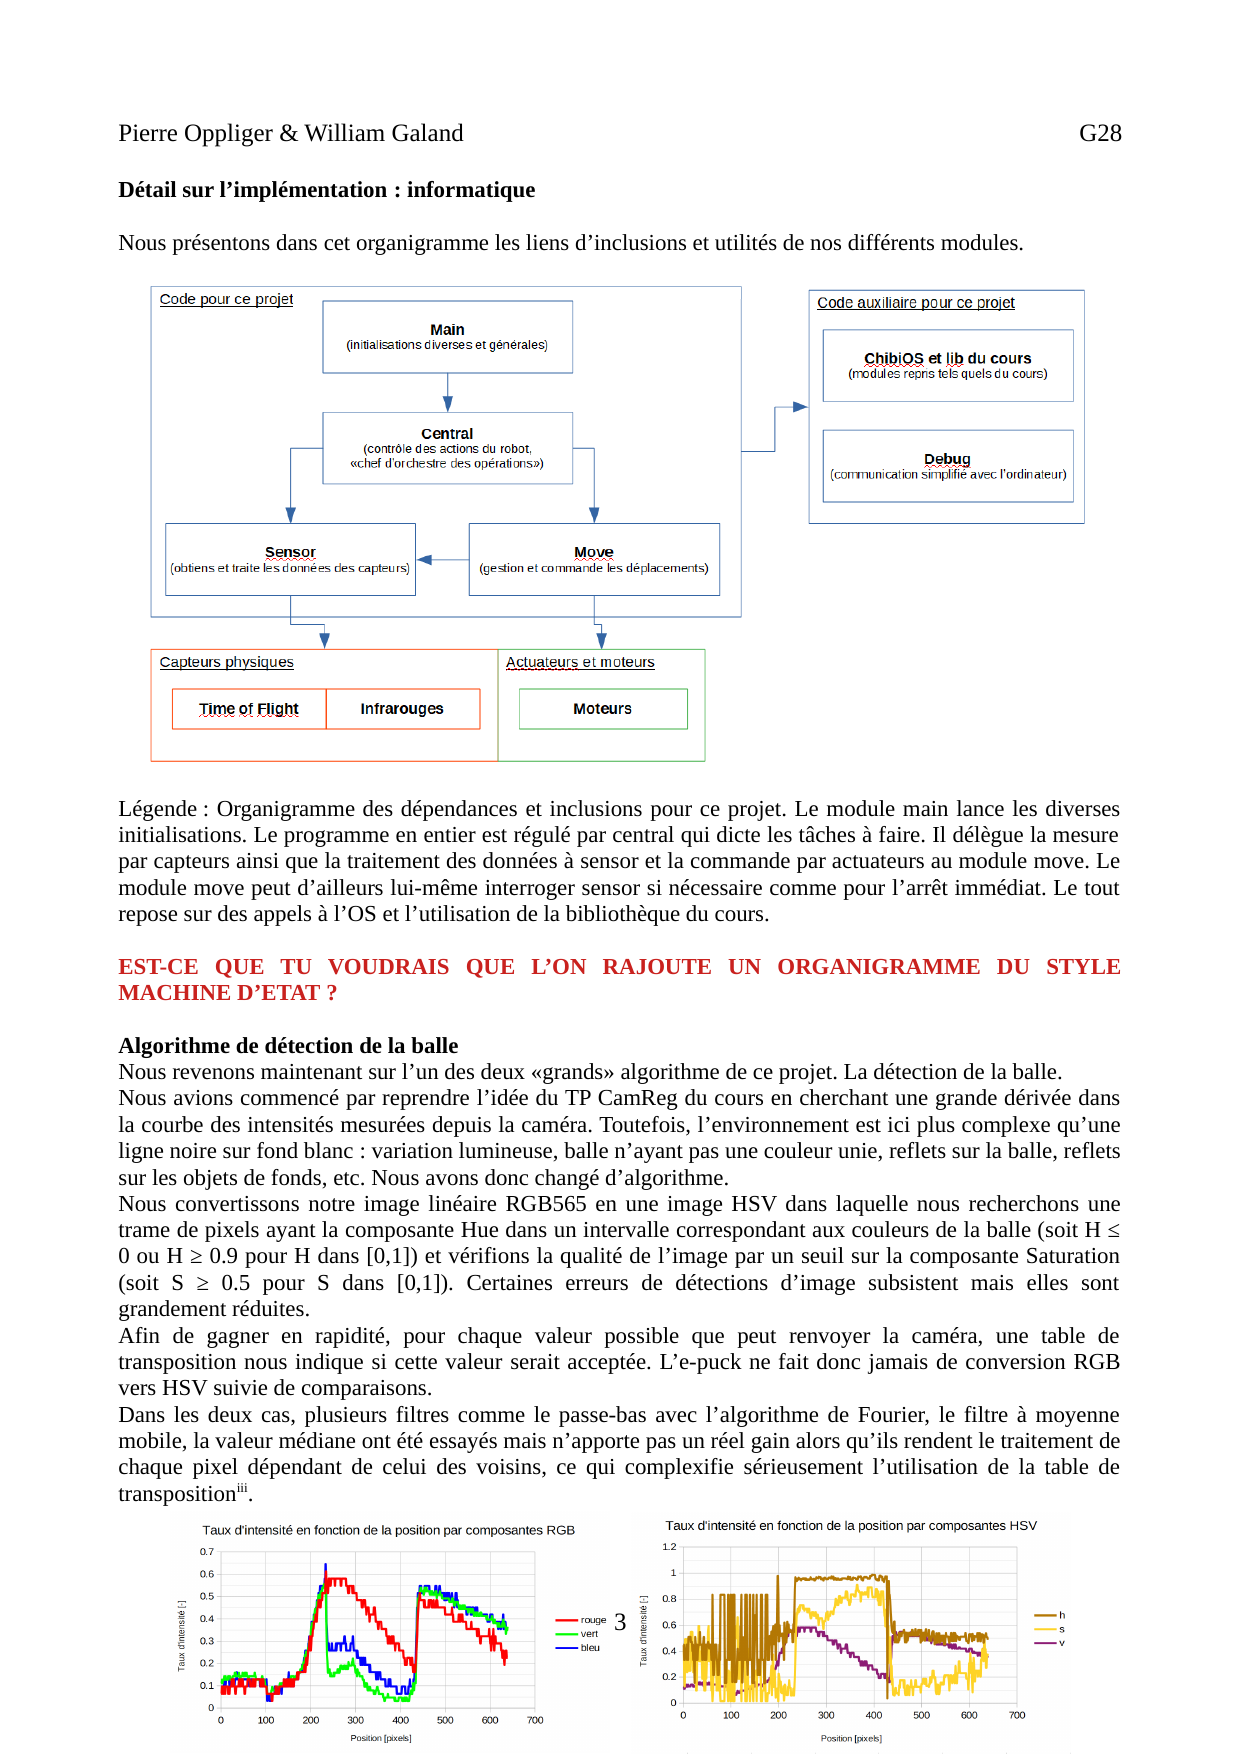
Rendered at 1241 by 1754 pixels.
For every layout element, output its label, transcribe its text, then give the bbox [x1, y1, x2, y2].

text Afin de gagner en rapidité, pour chaque valeur possible que peut renvoyer la caméra, une table de transposition nous indique si cette valeur serait acceptée. L’e-puck ne fait donc jamais de conversion RGB vers HSV suivie de comparaisons. [118, 1322, 1122, 1401]
text Algorithme de détection de la balle [118, 1032, 1122, 1058]
text Nous revenons maintenant sur l’un des deux «grands» algorithme de ce projet. La détection de la balle. [118, 1058, 1122, 1084]
text Détail sur l’implémentation : informatique [118, 176, 1122, 203]
text Nous avions commencé par reprendre l’idée du TP CamReg du cours en cherchant une grande dérivée dans la courbe des intensités mesurées depuis la caméra. Toutefois, l’environnement est ici plus complexe qu’une ligne noire sur fond blanc : variation lumineuse, balle n’ayant pas une couleur unie, reflets sur la balle, reflets sur les objets de fonds, etc. Nous avons donc changé d’algorithme. [118, 1084, 1122, 1190]
text Légende : Organigramme des dépendances et inclusions pour ce projet. Le module main lance les diverses initialisations. Le programme en entier est régulé par central qui dicte les tâches à faire. Il délègue la mesure par capteurs ainsi que la traitement des données à sensor et la commande par actuateurs au module move. Le module move peut d’ailleurs lui-même interroger sensor si nécessaire comme pour l’arrêt immédiat. Le tout repose sur des appels à l’OS et l’utilisation de la bibliothèque du cours. [118, 794, 1122, 926]
text Nous présentons dans cet organigramme les liens d’inclusions et utilités de nos différents modules. [118, 229, 1122, 255]
picture [145, 281, 1095, 769]
text Nous convertissons notre image linéaire RGB565 en une image HSV dans laquelle nous recherchons une trame de pixels ayant la composante Hue dans un intervalle correspondant aux couleurs de la balle (soit H ≤ 0 ou H ≥ 0.9 pour H dans [0,1]) et vérifions la qualité de l’image par un seuil sur la composante Saturation (soit S ≥ 0.5 pour S dans [0,1]). Certaines erreurs de détections d’image subsistent mais elles sont grandement réduites. [118, 1190, 1122, 1322]
text EST-CE QUE TU VOUDRAIS QUE L’ON RAJOUTE UN ORGANIGRAMME DU STYLE MACHINE D’ETAT ? [118, 953, 1122, 1005]
picture [631, 1512, 1072, 1754]
picture [169, 1511, 610, 1753]
text Dans les deux cas, plusieurs filtres comme le passe-bas avec l’algorithme de Fourier, le filtre à moyenne mobile, la valeur médiane ont été essayés mais n’apporte pas un réel gain alors qu’ils rendent le traitement de chaque pixel dépendant de celui des voisins, ce qui complexifie sérieusement l’utilisation de la table de transposition. [118, 1401, 1122, 1506]
